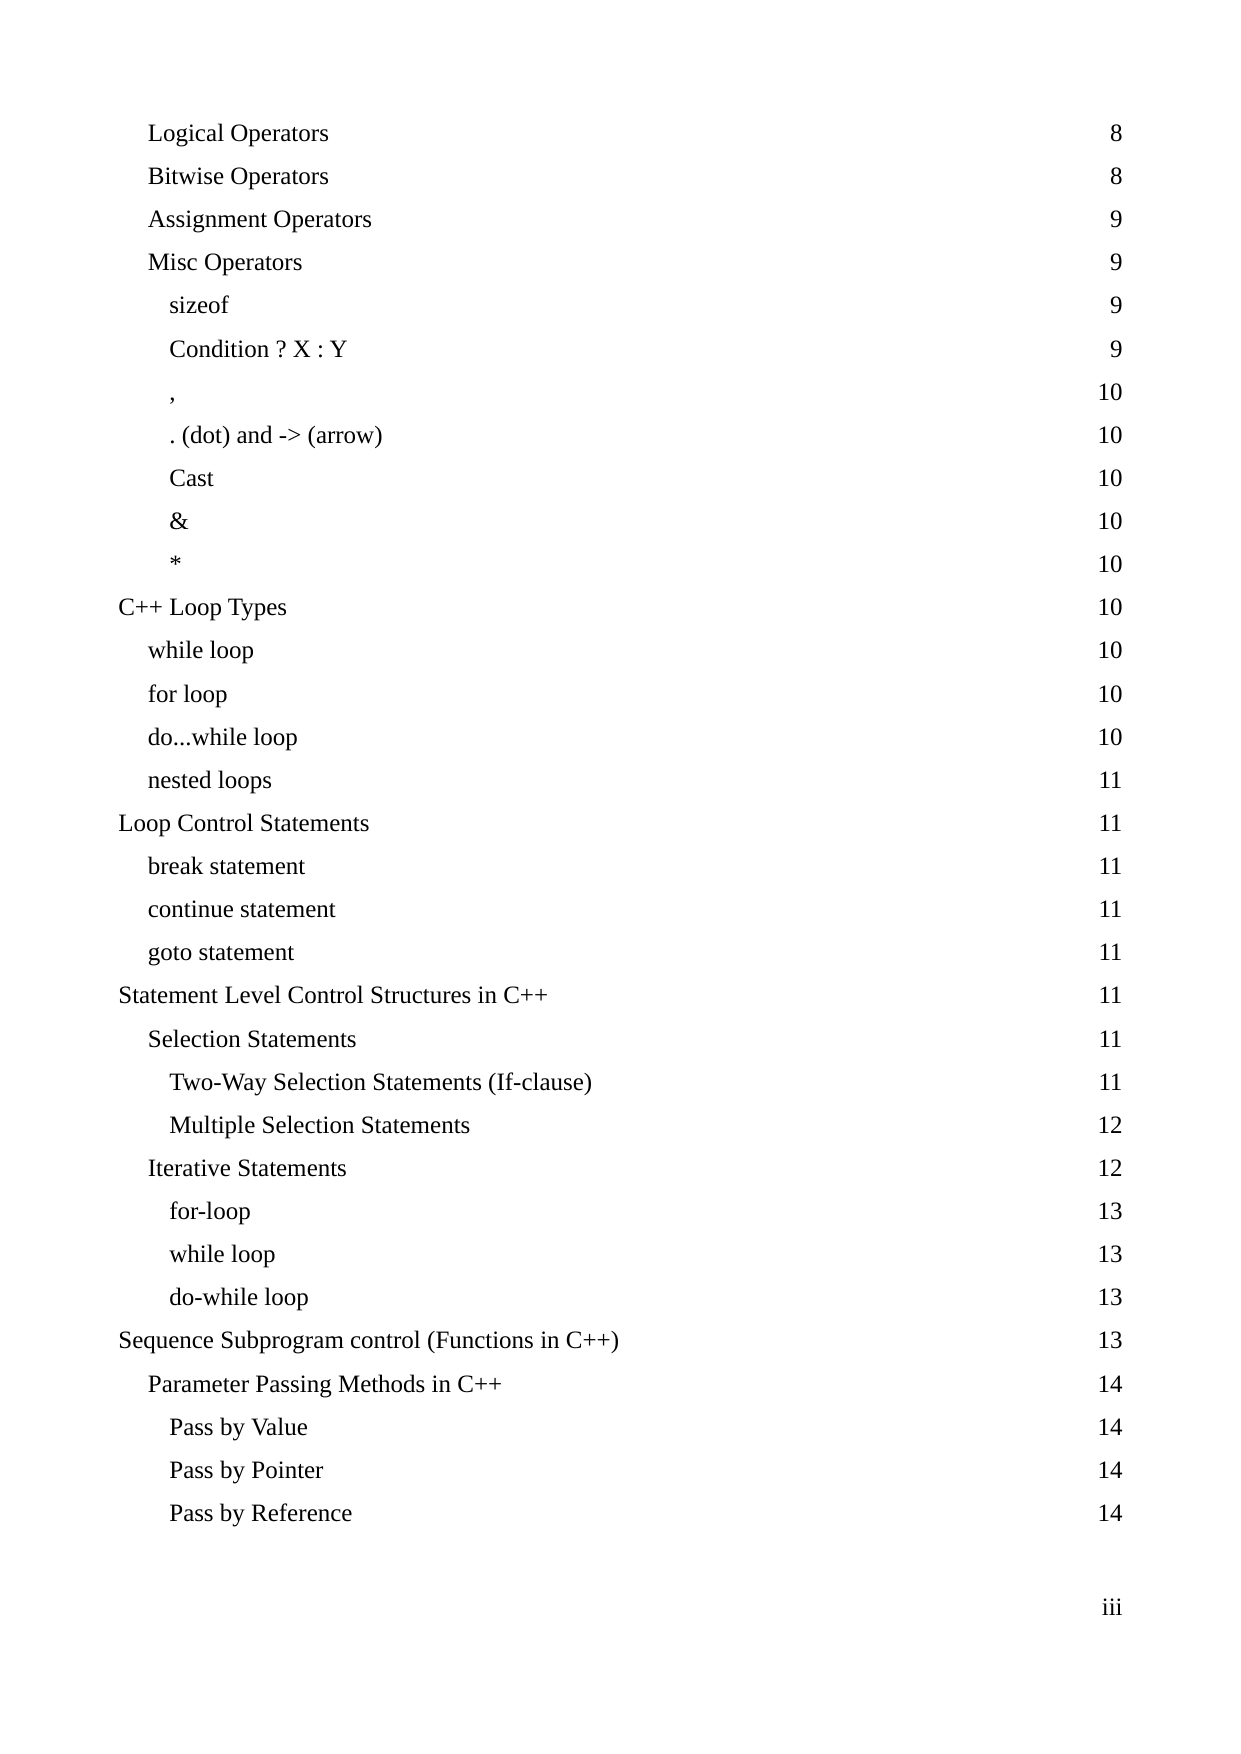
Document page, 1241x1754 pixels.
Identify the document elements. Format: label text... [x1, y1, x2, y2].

text while loop 10 [148, 636, 1122, 664]
text break statement 11 [148, 851, 1122, 880]
text Pass by Reference 14 [169, 1498, 1122, 1527]
text Two-Way Selection Statements (If-clause) 11 [169, 1067, 1122, 1096]
text Sequence Subprogram control (Functions in C++) 13 [118, 1326, 1122, 1354]
text sizeof 9 [169, 291, 1122, 319]
text for-loop 13 [169, 1196, 1122, 1225]
text Statement Level Control Structures in C++ 11 [118, 981, 1122, 1009]
text Multiple Selection Statements 12 [169, 1110, 1122, 1139]
text continue statement 11 [148, 894, 1122, 923]
text Bitwise Operators 8 [148, 161, 1122, 190]
text while loop 13 [169, 1239, 1122, 1268]
text . (dot) and -> (arrow) 10 [169, 420, 1122, 449]
text Loop Control Statements 11 [118, 808, 1122, 837]
text Misc Operators 9 [148, 247, 1122, 276]
text * 10 [169, 549, 1122, 578]
text Cast 10 [169, 463, 1122, 492]
text C++ Loop Types 10 [118, 592, 1122, 621]
text Iterative Statements 12 [148, 1153, 1122, 1182]
text do...while loop 10 [148, 722, 1122, 751]
text do-while loop 13 [169, 1282, 1122, 1311]
text & 10 [169, 506, 1122, 535]
text goto statement 11 [148, 937, 1122, 966]
text Condition ? X : Y 9 [169, 334, 1122, 362]
text nested loops 11 [148, 765, 1122, 794]
text Selection Statements 11 [148, 1024, 1122, 1052]
text Logical Operators 8 [148, 118, 1122, 147]
text Pass by Pointer 14 [169, 1455, 1122, 1484]
text Assignment Operators 9 [148, 204, 1122, 233]
text Parameter Passing Methods in C++ 14 [148, 1369, 1122, 1397]
text for loop 10 [148, 679, 1122, 707]
text , 10 [169, 377, 1122, 406]
text Pass by Value 14 [169, 1412, 1122, 1441]
